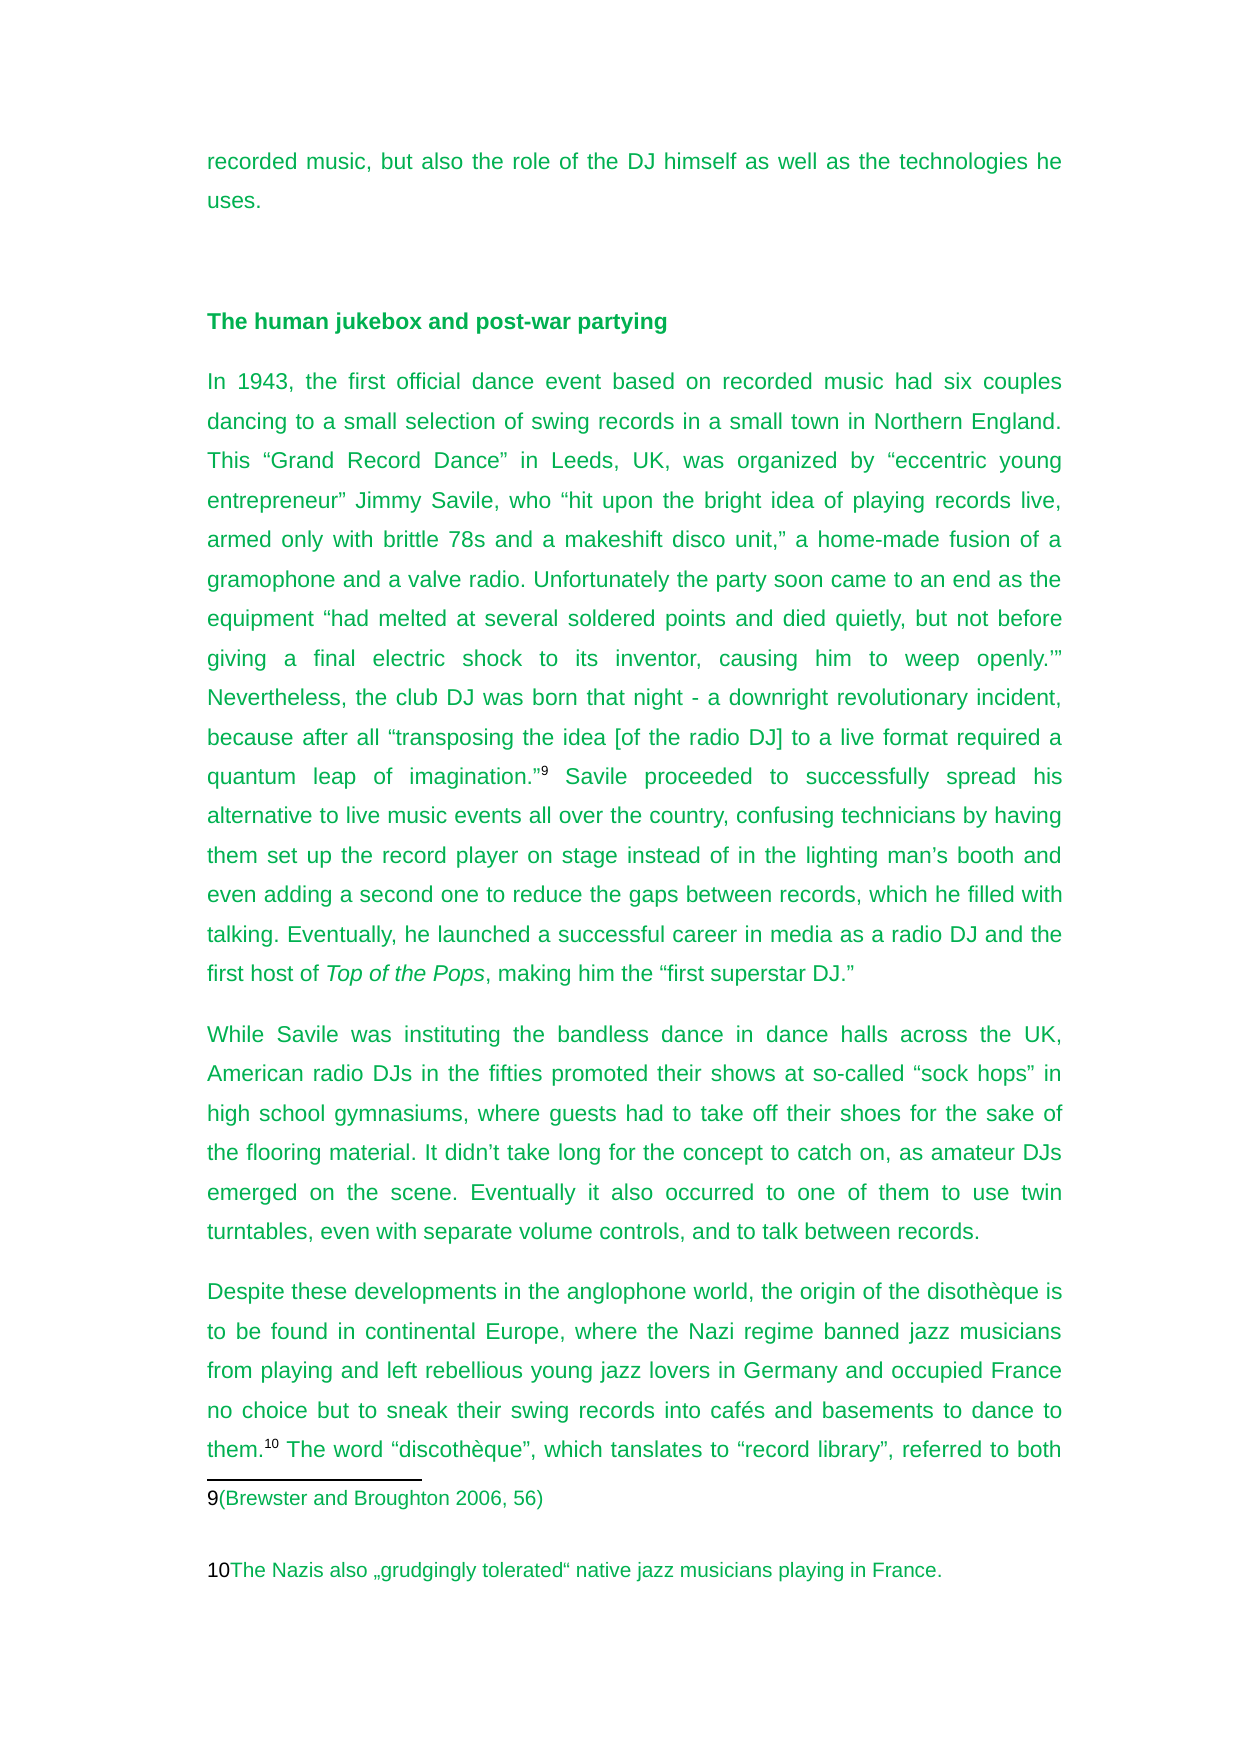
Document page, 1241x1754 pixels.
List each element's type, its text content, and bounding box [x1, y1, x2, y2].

text While Savile was instituting the bandless dance in dance halls across the UK, American radio DJs in the fifties promoted their shows at so-called “sock hops” in high school gymnasiums, where guests had to take off their shoes for the sake of the flooring material. It didn’t take long for the concept to catch on, as amateur DJs emerged on the scene. Eventually it also occurred to one of them to use twin turntables, even with separate volume controls, and to talk between records. [207, 1021, 1063, 1244]
text The human jukebox and post-war partying [207, 308, 1063, 334]
text recorded music, but also the role of the DJ himself as well as the technologies he uses. [207, 148, 1063, 213]
text (Brewster and Broughton 2006, 56) [207, 1486, 1063, 1510]
text Despite these developments in the anglophone world, the origin of the disothèque is to be found in continental Europe, where the Nazi regime banned jazz musicians from playing and left rebellious young jazz lovers in Germany and occupied France no choice but to sneak their swing records into cafés and basements to dance to them. The word “discothèque”, which tanslates to “record library”, referred to both [207, 1278, 1063, 1463]
text The Nazis also „grudgingly tolerated“ native jazz musicians playing in France. [207, 1558, 1063, 1582]
text In 1943, the first official dance event based on recorded music had six couples dancing to a small selection of swing records in a small town in Northern England. This “Grand Record Dance” in Leeds, UK, was organized by “eccentric young entrepreneur” Jimmy Savile, who “hit upon the bright idea of playing records live, armed only with brittle 78s and a makeshift disco unit,” a home-made fusion of a gramophone and a valve radio. Unfortunately the party soon came to an end as the equipment “had melted at several soldered points and died quietly, but not before giving a final electric shock to its inventor, causing him to weep openly.’” Nevertheless, the club DJ was born that night - a downright revolutionary incident, because after all “transposing the idea [of the radio DJ] to a live format required a quantum leap of imagination.” Savile proceeded to successfully spread his alternative to live music events all over the country, confusing technicians by having them set up the record player on stage instead of in the lighting man’s booth and even adding a second one to reduce the gaps between records, which he filled with talking. Eventually, he launched a successful career in media as a radio DJ and the first host of Top of the Pops, making him the “first superstar DJ.” [207, 368, 1063, 987]
